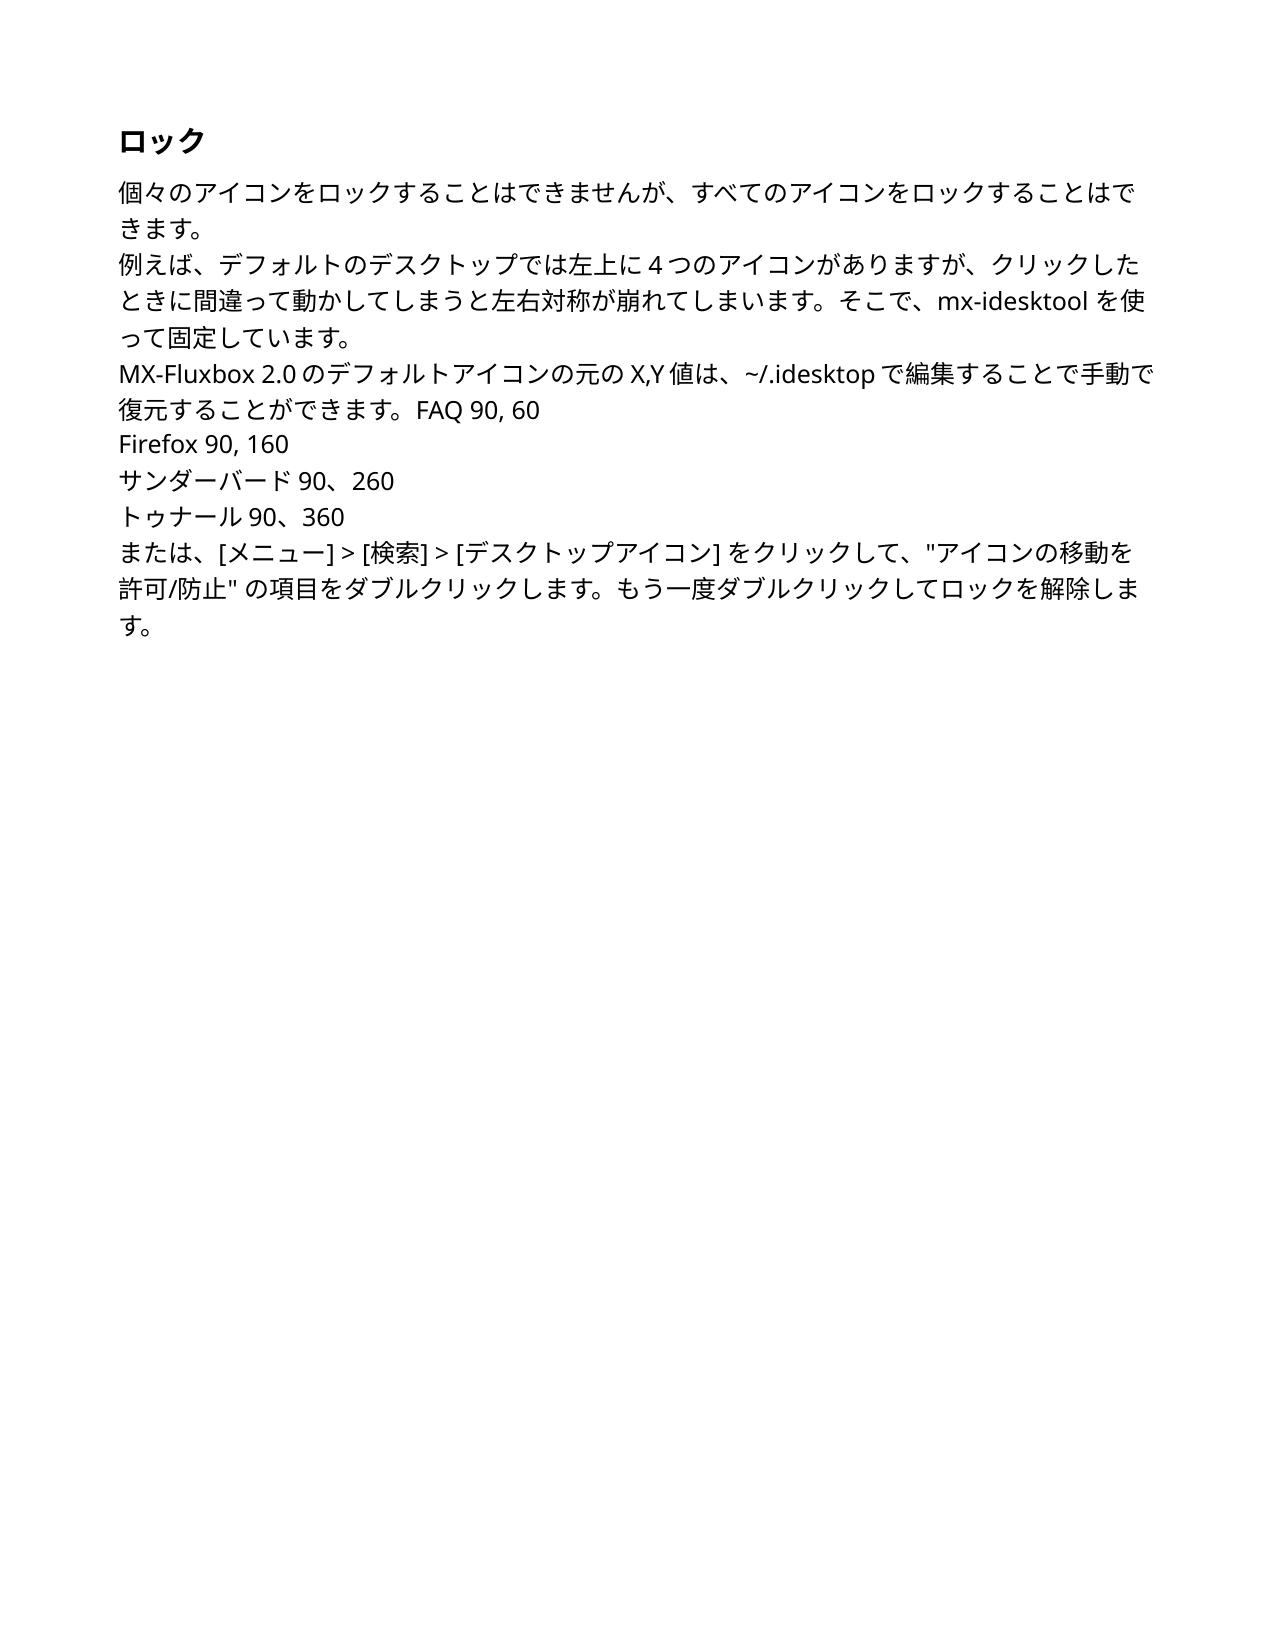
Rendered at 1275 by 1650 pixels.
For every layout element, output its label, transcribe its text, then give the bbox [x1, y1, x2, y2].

subtitle ロック [118, 118, 1157, 161]
text 個々のアイコンをロックすることはできませんが、すべてのアイコンをロックすることはできます。 [118, 173, 1157, 246]
text または、[メニュー] > [検索] > [デスクトップアイコン] をクリックして、"アイコンの移動を許可/防止" の項目をダブルクリックします。もう一度ダブルクリックしてロックを解除します。 [118, 533, 1157, 642]
text Firefox 90, 160 [118, 427, 1157, 461]
text MX-Fluxbox 2.0のデフォルトアイコンの元のX,Y値は、~/.idesktopで編集することで手動で復元することができます。FAQ 90, 60 [118, 354, 1157, 427]
text 例えば、デフォルトのデスクトップでは左上に4つのアイコンがありますが、クリックしたときに間違って動かしてしまうと左右対称が崩れてしまいます。そこで、mx-idesktool を使って固定しています。 [118, 246, 1157, 354]
text サンダーバード90、260 [118, 461, 1157, 497]
text トゥナール90、360 [118, 497, 1157, 533]
